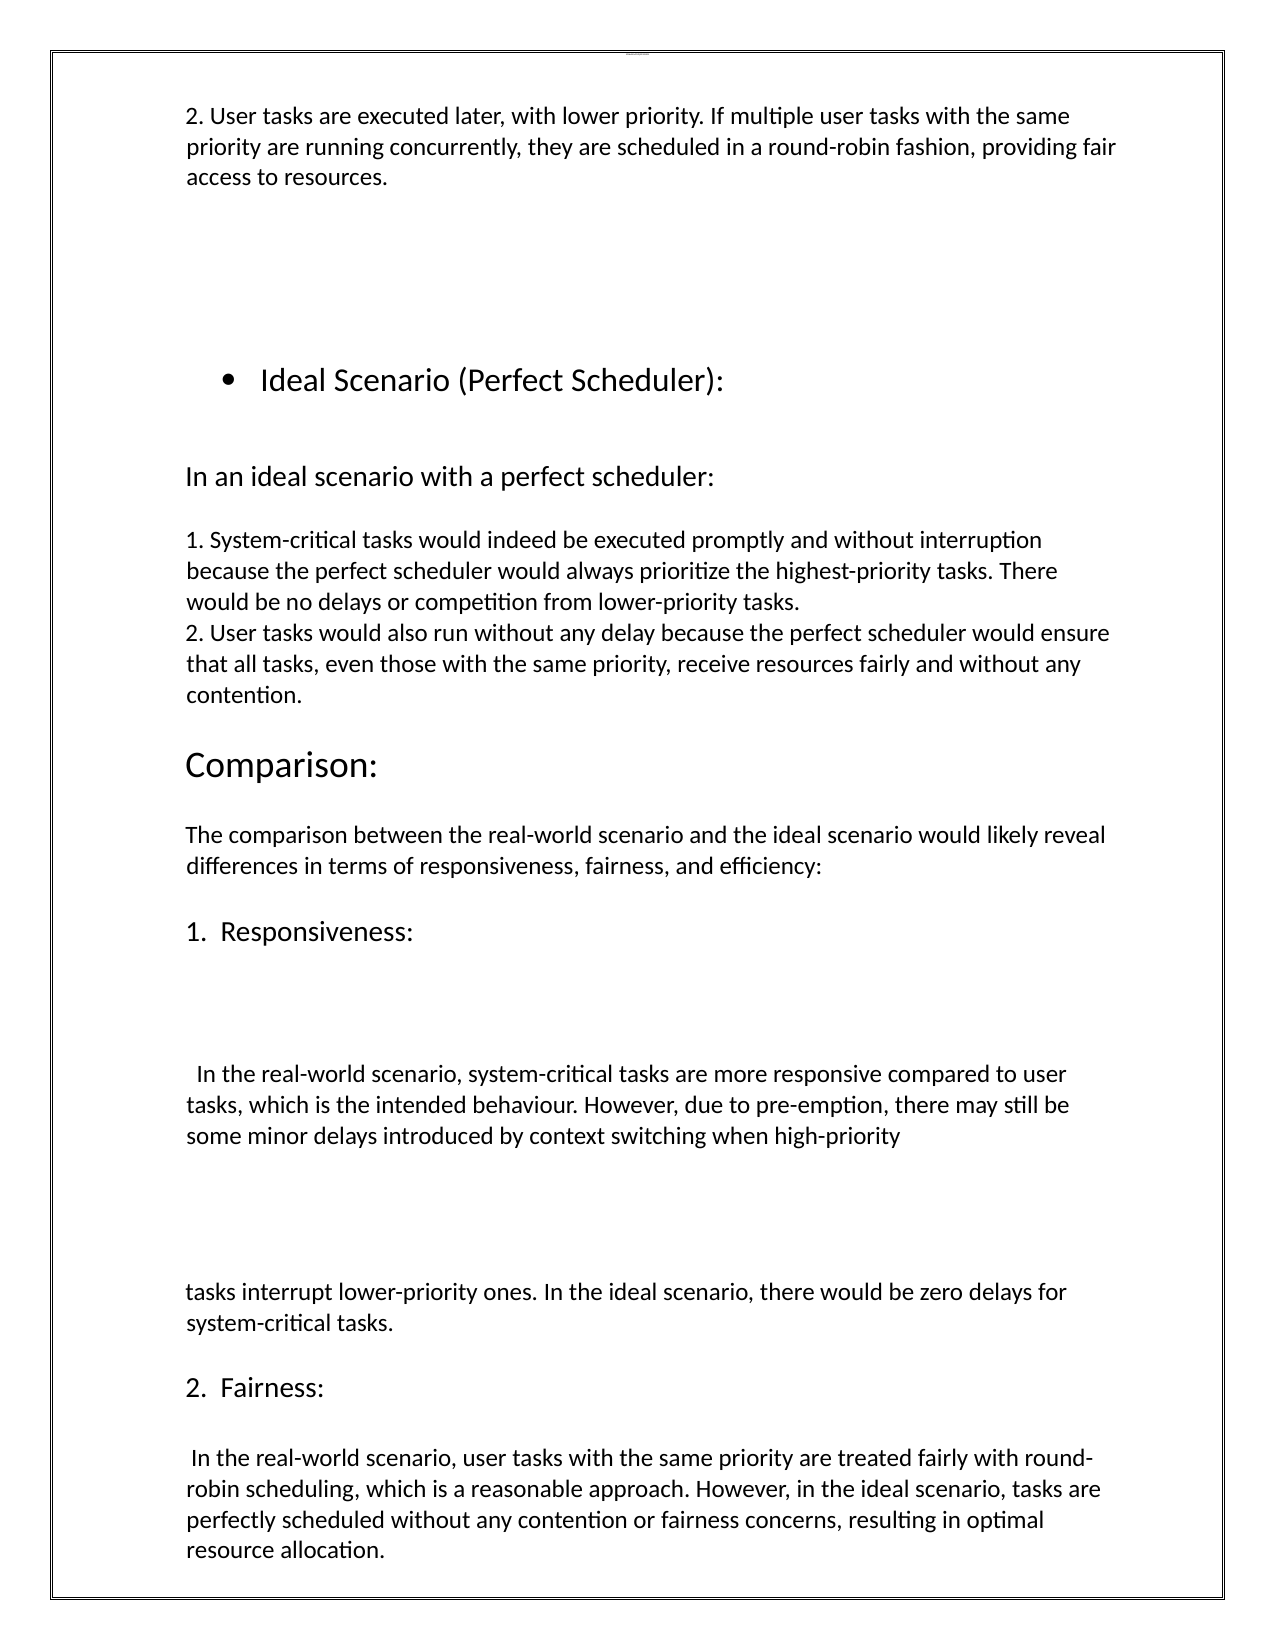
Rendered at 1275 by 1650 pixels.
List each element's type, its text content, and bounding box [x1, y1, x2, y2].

text In the real-world scenario, system-critical tasks are more responsive compared to user tasks, which is the intended behaviour. However, due to pre-emption, there may still be some minor delays introduced by context switching when high-priority [185, 1058, 1125, 1150]
text In the real-world scenario, user tasks with the same priority are treated fairly with round-robin scheduling, which is a reasonable approach. However, in the ideal scenario, tasks are perfectly scheduled without any contention or fairness concerns, resulting in optimal resource allocation. [185, 1442, 1125, 1565]
text 2. Fairness: [185, 1369, 1125, 1405]
text Comparison: [185, 741, 1125, 787]
text 1. System-critical tasks would indeed be executed promptly and without interruption because the perfect scheduler would always prioritize the highest-priority tasks. There would be no delays or competition from lower-priority tasks. [185, 525, 1125, 617]
text 1. Responsiveness: [185, 913, 1125, 948]
list Ideal Scenario (Perfect Scheduler): [223, 359, 1125, 400]
text tasks interrupt lower-priority ones. In the ideal scenario, there would be zero delays for system-critical tasks. [185, 1276, 1125, 1337]
text The comparison between the real-world scenario and the ideal scenario would likely reveal differences in terms of responsiveness, fairness, and efficiency: [185, 819, 1125, 881]
text 2. User tasks would also run without any delay because the perfect scheduler would ensure that all tasks, even those with the same priority, receive resources fairly and without any contention. [185, 617, 1125, 709]
text In an ideal scenario with a perfect scheduler: [185, 458, 1125, 494]
text 2. User tasks are executed later, with lower priority. If multiple user tasks with the same priority are running concurrently, they are scheduled in a round-robin fashion, providing fair access to resources. [185, 100, 1125, 192]
